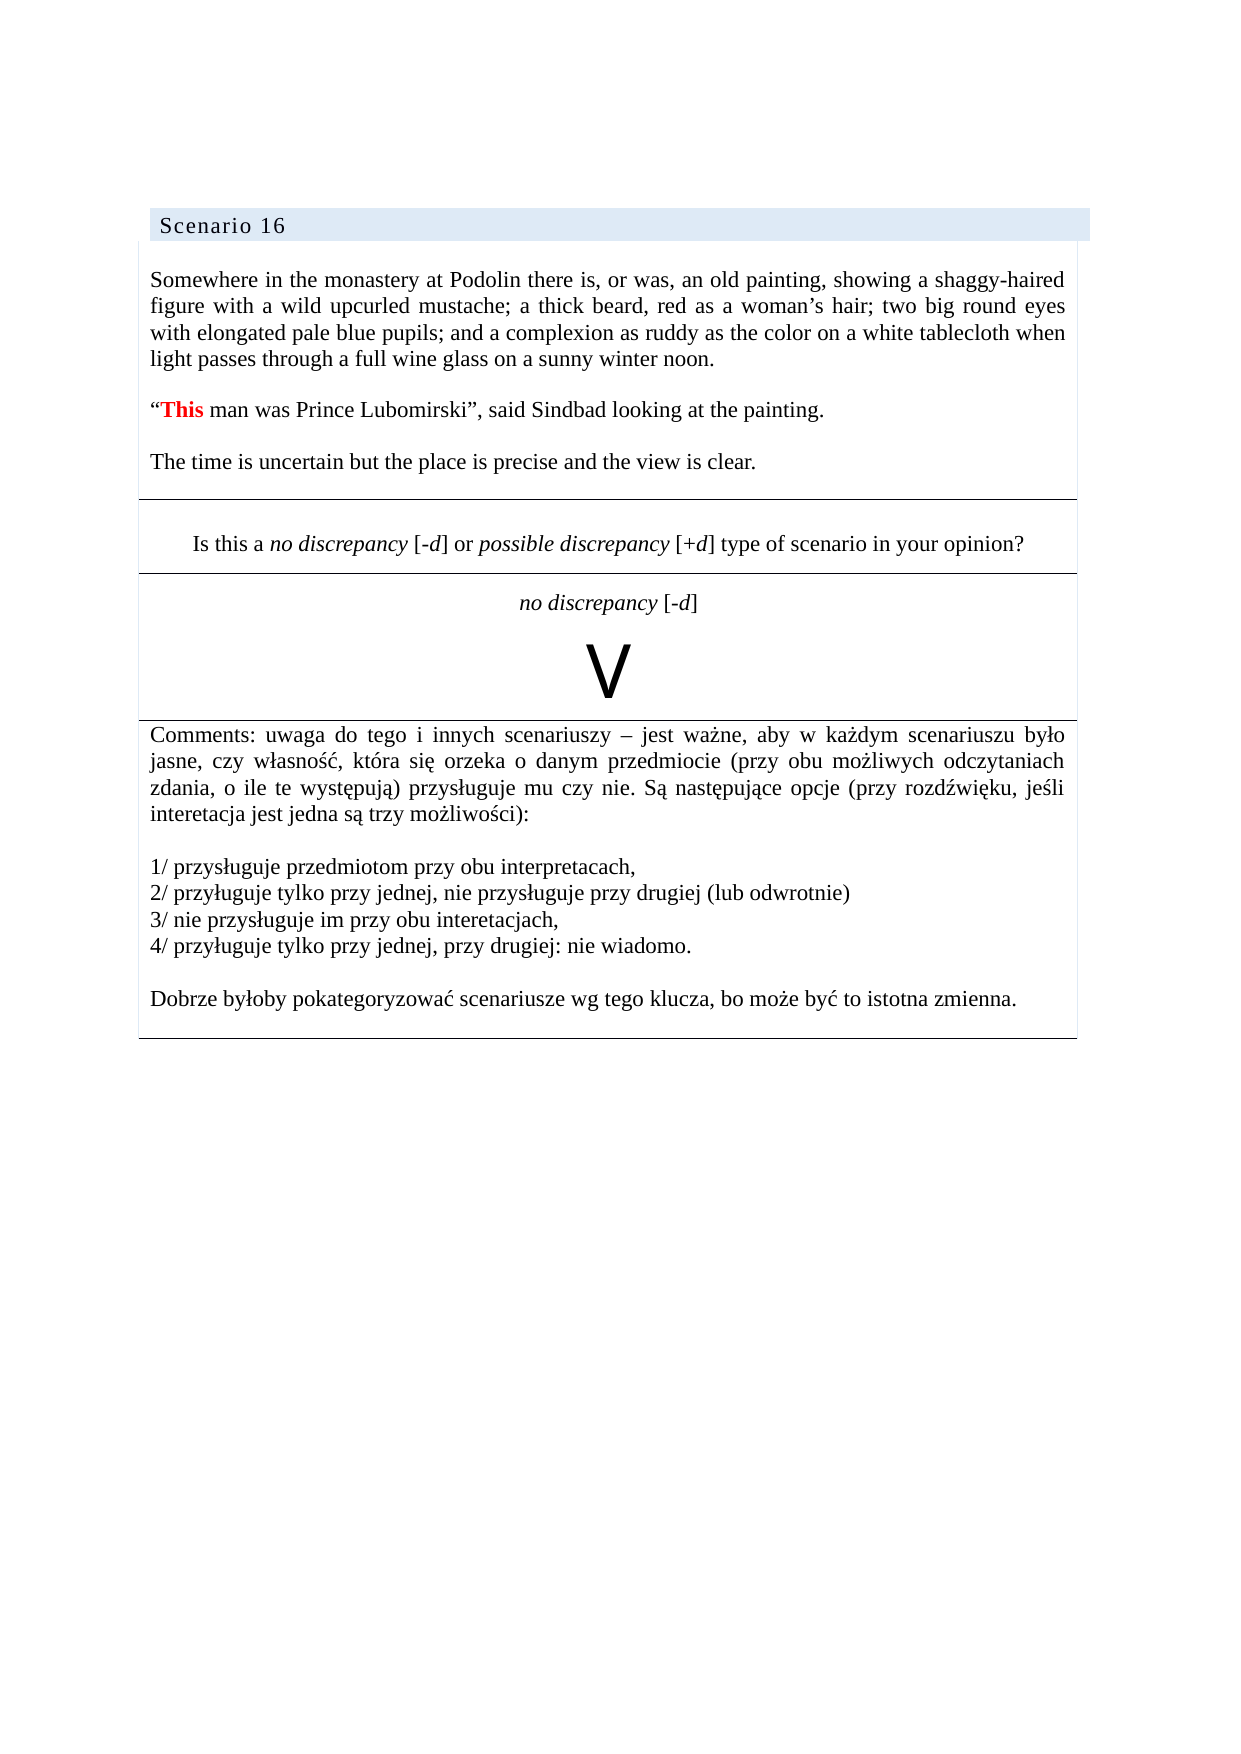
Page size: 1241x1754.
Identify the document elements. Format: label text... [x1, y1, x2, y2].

table_cell Is this a no discrepancy [-d] or possible discrepancy [+d] type of scenario in your opinion? [139, 500, 1077, 573]
table_header Somewhere in the monastery at Podolin there is, or was, an old painting, showing a shaggy-haired figure with a wild upcurled mustache; a thick beard, red as a woman’s hair; two big round eyes with elongated pale blue pupils; and a complexion as ruddy as the color on a white tablecloth when light passes through a full wine glass on a sunny winter noon. “This man was Prince Lubomirski”, said Sindbad looking at the painting. The time is uncertain but the place is precise and the view is clear. [139, 241, 1077, 499]
table_cell Comments: uwaga do tego i innych scenariuszy – jest ważne, aby w każdym scenariuszu było jasne, czy własność, która się orzeka o danym przedmiocie (przy obu możliwych odczytaniach zdania, o ile te występują) przysługuje mu czy nie. Są następujące opcje (przy rozdźwięku, jeśli interetacja jest jedna są trzy możliwości): 1/ przysługuje przedmiotom przy obu interpretacach, 2/ przyługuje tylko przy jednej, nie przysługuje przy drugiej (lub odwrotnie) 3/ nie przysługuje im przy obu interetacjach, 4/ przyługuje tylko przy jednej, przy drugiej: nie wiadomo. Dobrze byłoby pokategoryzować scenariusze wg tego klucza, bo może być to istotna zmienna. [139, 721, 1077, 1037]
table_cell V [139, 618, 1077, 720]
table_cell no discrepancy [-d] [139, 574, 1077, 618]
subtitle Scenario 16 [151, 210, 1089, 240]
